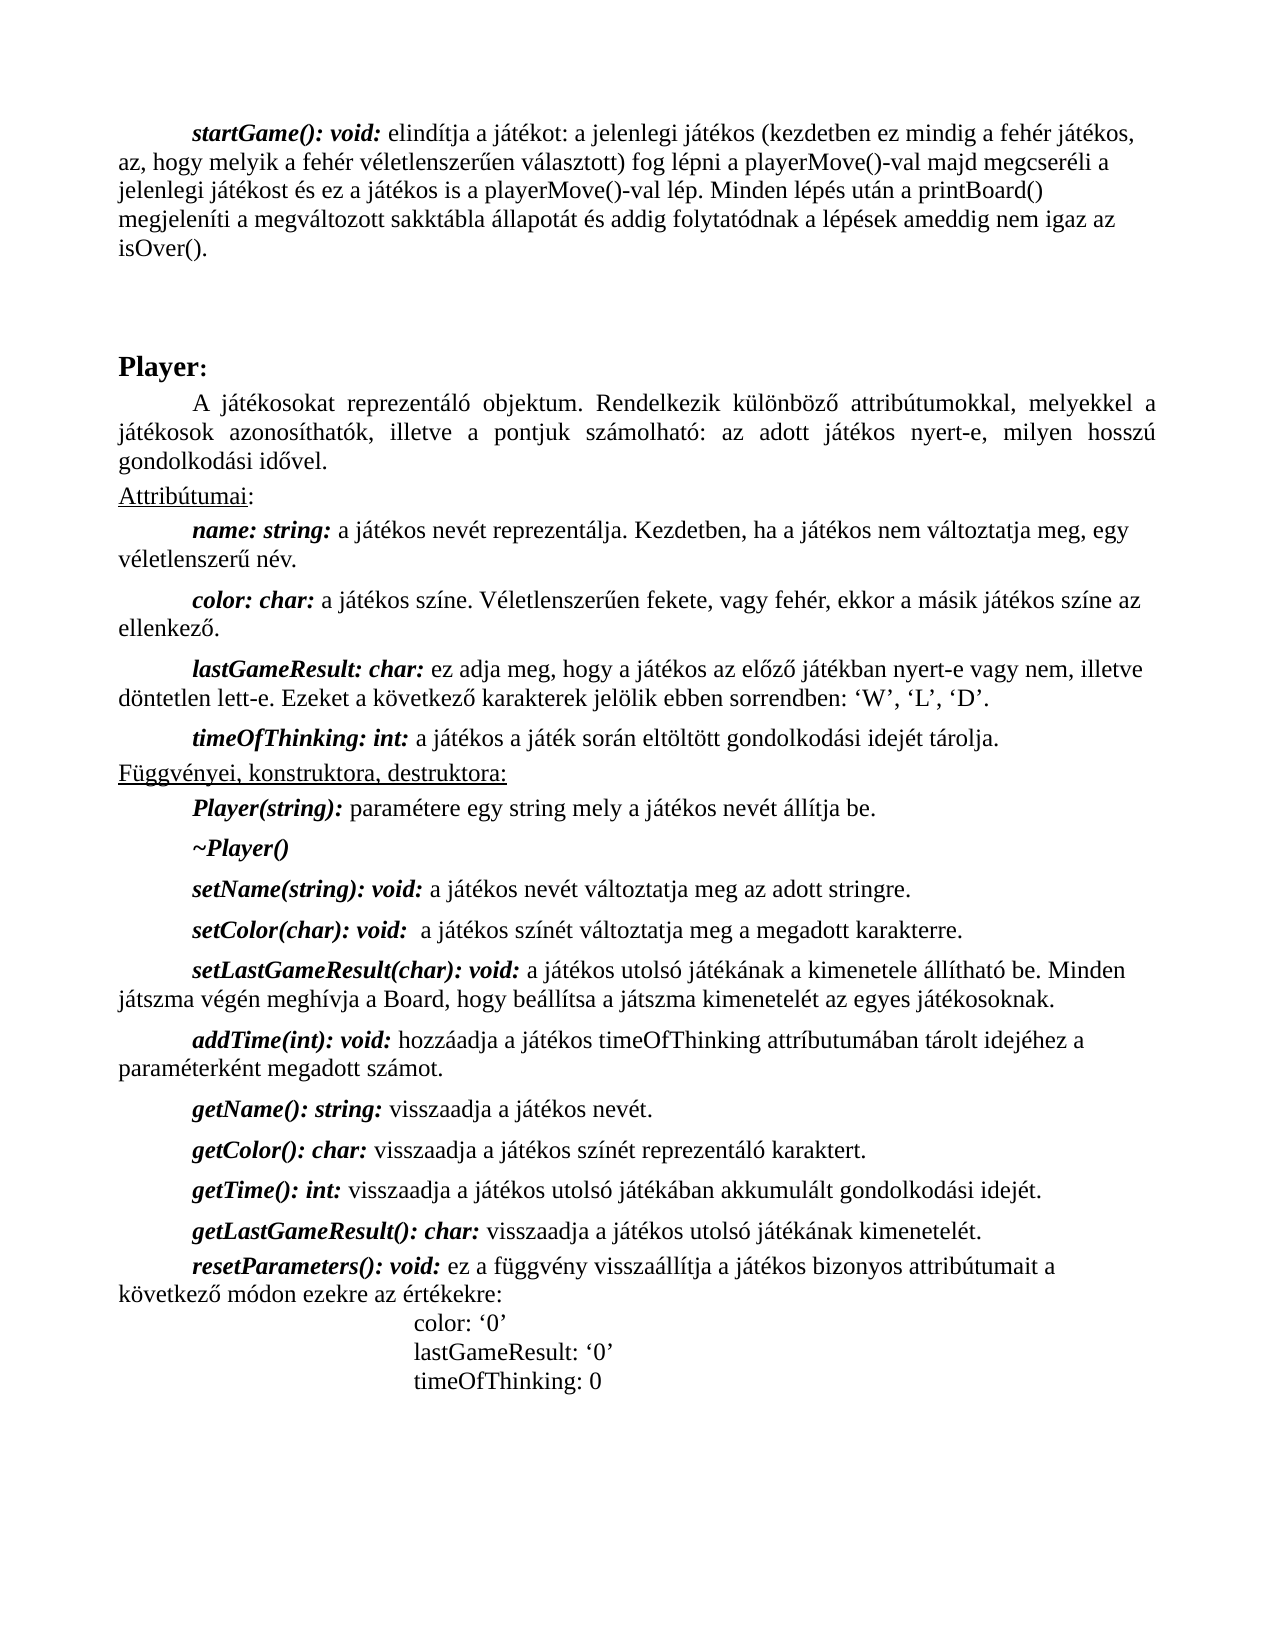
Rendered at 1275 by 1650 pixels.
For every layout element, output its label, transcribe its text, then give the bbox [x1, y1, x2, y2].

text timeOfThinking: 0 [118, 1366, 1157, 1394]
text color: char: a játékos színe. Véletlenszerűen fekete, vagy fehér, ekkor a másik játékos színe az ellenkező. [118, 585, 1157, 642]
text timeOfThinking: int: a játékos a játék során eltöltött gondolkodási idejét tárolja. [118, 723, 1157, 752]
text ~Player() [118, 833, 1157, 862]
text getName(): string: visszaadja a játékos nevét. [118, 1094, 1157, 1123]
text getColor(): char: visszaadja a játékos színét reprezentáló karaktert. [118, 1135, 1157, 1163]
text A játékosokat reprezentáló objektum. Rendelkezik különböző attribútumokkal, melyekkel a játékosok azonosíthatók, illetve a pontjuk számolható: az adott játékos nyert-e, milyen hosszú gondolkodási idővel. [118, 388, 1157, 475]
text Attribútumai: [118, 481, 1157, 509]
text startGame(): void: elindítja a játékot: a jelenlegi játékos (kezdetben ez mindig a fehér játékos, az, hogy melyik a fehér véletlenszerűen választott) fog lépni a playerMove()-val majd megcseréli a jelenlegi játékost és ez a játékos is a playerMove()-val lép. Minden lépés után a printBoard() megjeleníti a megváltozott sakktábla állapotát és addig folytatódnak a lépések ameddig nem igaz az isOver(). [118, 118, 1157, 262]
text setColor(char): void: a játékos színét változtatja meg a megadott karakterre. [118, 915, 1157, 943]
text Player: [118, 349, 1157, 383]
text lastGameResult: char: ez adja meg, hogy a játékos az előző játékban nyert-e vagy nem, illetve döntetlen lett-e. Ezeket a következő karakterek jelölik ebben sorrendben: ‘W’, ‘L’, ‘D’. [118, 654, 1157, 712]
text addTime(int): void: hozzáadja a játékos timeOfThinking attríbutumában tárolt idejéhez a paraméterként megadott számot. [118, 1025, 1157, 1082]
text Player(string): paramétere egy string mely a játékos nevét állítja be. [118, 793, 1157, 822]
text lastGameResult: ‘0’ [118, 1337, 1157, 1366]
text getTime(): int: visszaadja a játékos utolsó játékában akkumulált gondolkodási idejét. [118, 1175, 1157, 1204]
text name: string: a játékos nevét reprezentálja. Kezdetben, ha a játékos nem változtatja meg, egy véletlenszerű név. [118, 515, 1157, 573]
text resetParameters(): void: ez a függvény visszaállítja a játékos bizonyos attribútumait a következő módon ezekre az értékekre: [118, 1251, 1157, 1308]
text Függvényei, konstruktora, destruktora: [118, 758, 1157, 787]
text color: ‘0’ [118, 1308, 1157, 1337]
text setName(string): void: a játékos nevét változtatja meg az adott stringre. [118, 874, 1157, 903]
text getLastGameResult(): char: visszaadja a játékos utolsó játékának kimenetelét. [118, 1216, 1157, 1245]
text setLastGameResult(char): void: a játékos utolsó játékának a kimenetele állítható be. Minden játszma végén meghívja a Board, hogy beállítsa a játszma kimenetelét az egyes játékosoknak. [118, 955, 1157, 1013]
